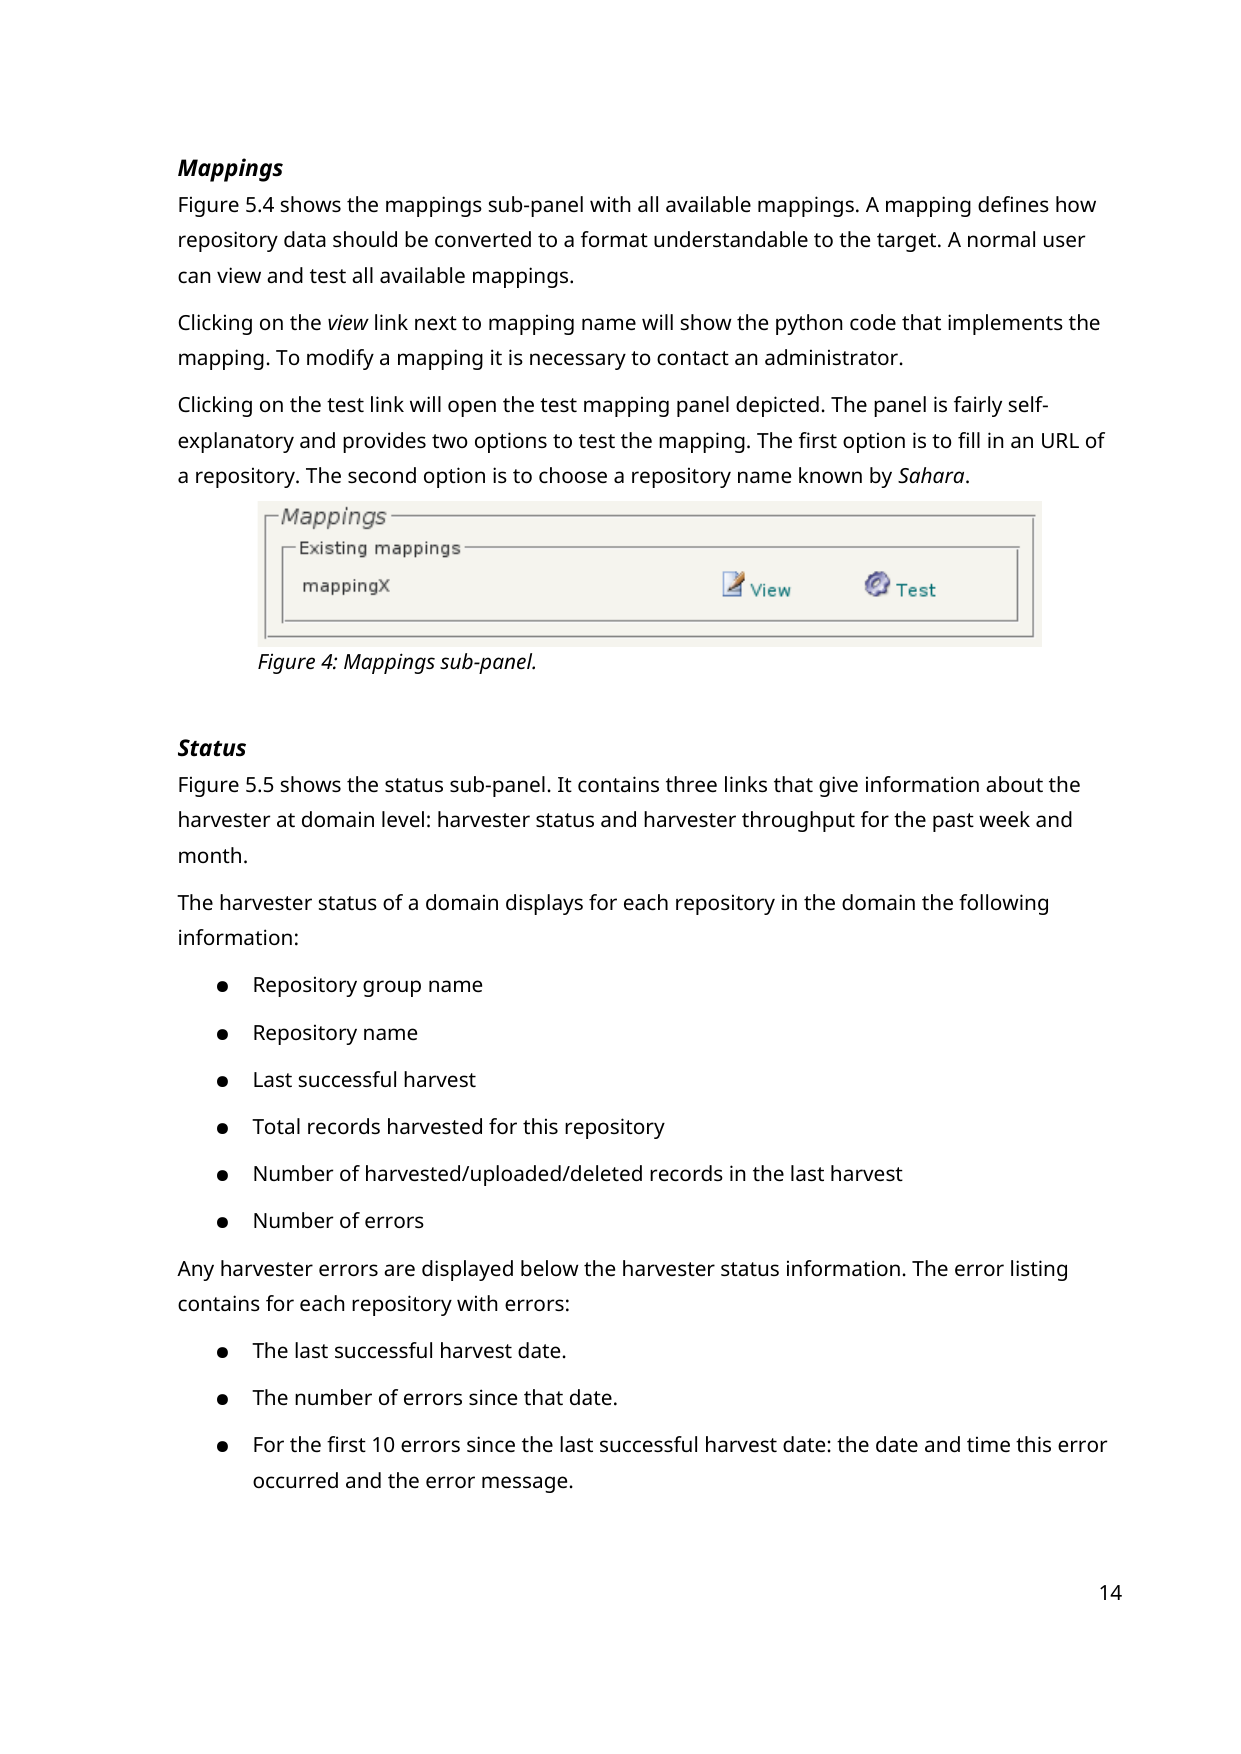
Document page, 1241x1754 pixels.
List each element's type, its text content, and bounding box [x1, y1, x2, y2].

list Total records harvested for this repository [215, 1105, 1122, 1141]
text Figure 4: Mappings sub-panel. [257, 647, 1042, 676]
picture [257, 501, 1042, 647]
text Figure 5.4 shows the mappings sub-panel with all available mappings. A mapping defines how repository data should be converted to a format understandable to the target. A normal user can view and test all available mappings. [177, 183, 1122, 289]
text Any harvester errors are displayed below the harvester status information. The error listing contains for each repository with errors: [177, 1247, 1122, 1317]
list For the first 10 errors since the last successful harvest date: the date and time this error occurred and the error message. [215, 1424, 1122, 1494]
list The number of errors since that date. [215, 1376, 1122, 1412]
text The harvester status of a domain displays for each repository in the domain the following information: [177, 881, 1122, 952]
subtitle Mappings [177, 148, 1122, 183]
list The last successful harvest date. [215, 1329, 1122, 1365]
text Clicking on the test link will open the test mapping panel depicted. The panel is fairly self-explanatory and provides two options to test the mapping. The first option is to fill in an URL of a repository. The second option is to choose a repository name known by Sahara. [177, 384, 1122, 490]
subtitle Status [177, 727, 1122, 763]
text Figure 5.5 shows the status sub-panel. It contains three links that give information about the harvester at domain level: harvester status and harvester throughput for the past week and month. [177, 763, 1122, 869]
list Repository group name [215, 963, 1122, 999]
list Number of errors [215, 1199, 1122, 1235]
text Clicking on the view link next to mapping name will show the python code that implements the mapping. To modify a mapping it is necessary to contact an administrator. [177, 301, 1122, 372]
list Last successful harvest [215, 1058, 1122, 1093]
list Repository name [215, 1011, 1122, 1046]
list Number of harvested/uploaded/deleted records in the last harvest [215, 1152, 1122, 1188]
